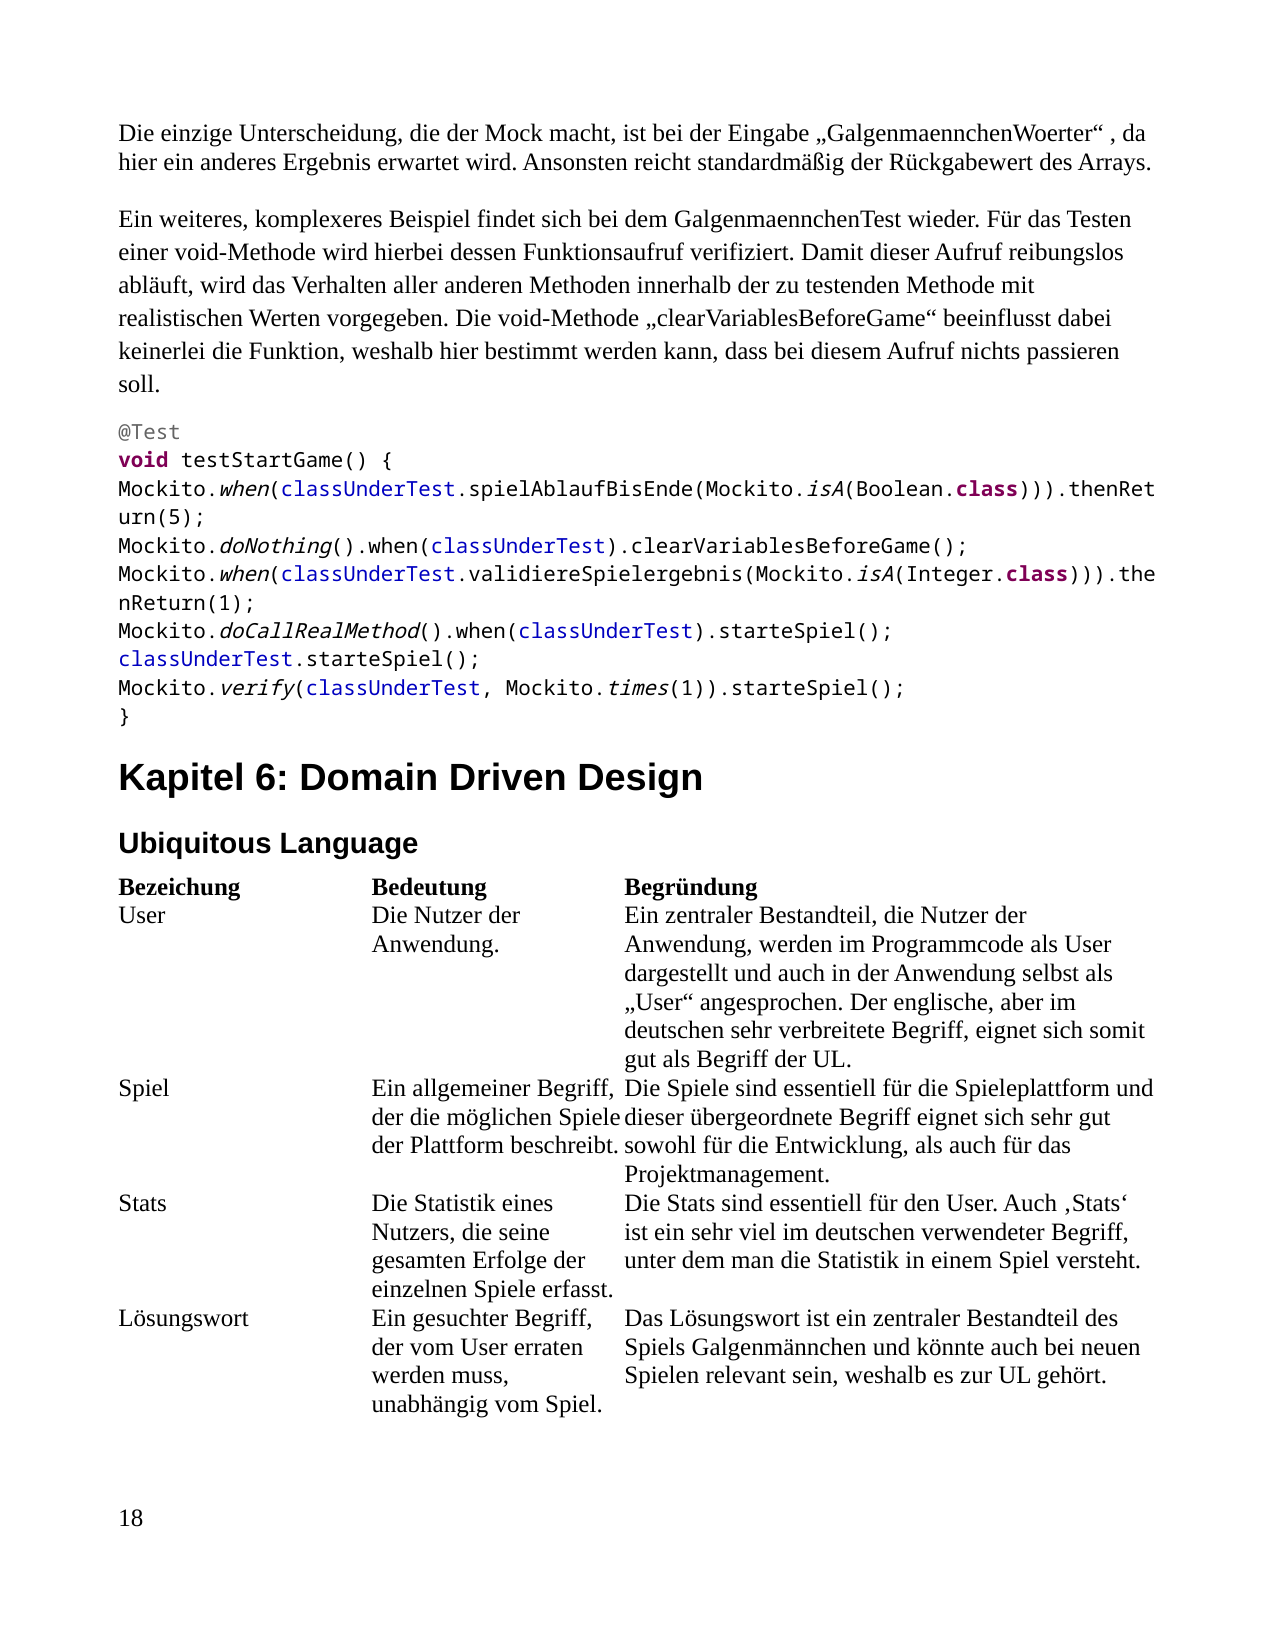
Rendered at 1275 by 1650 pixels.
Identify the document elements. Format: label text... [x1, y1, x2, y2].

text Mockito.when(classUnderTest.validiereSpielergebnis(Mockito.isA(Integer.class))).thenReturn(1); [118, 559, 1157, 616]
text Mockito.verify(classUnderTest, Mockito.times(1)).starteSpiel(); [118, 673, 1157, 701]
text Mockito.doNothing().when(classUnderTest).clearVariablesBeforeGame(); [118, 531, 1157, 559]
table_cell Lösungswort [118, 1303, 371, 1418]
text classUnderTest.starteSpiel(); [118, 644, 1157, 673]
text void testStartGame() { [118, 446, 1157, 474]
text } [118, 701, 1157, 730]
table_cell Das Lösungswort ist ein zentraler Bestandteil des Spiels Galgenmännchen und könnte auch bei neuen Spielen relevant sein, weshalb es zur UL gehört. [624, 1303, 1157, 1418]
table_cell Ein gesuchter Begriff, der vom User erraten werden muss, unabhängig vom Spiel. [371, 1303, 624, 1418]
text @Test [118, 417, 1157, 446]
table_cell Die Statistik eines Nutzers, die seine gesamten Erfolge der einzelnen Spiele erfasst. [371, 1188, 624, 1303]
table_cell Ein allgemeiner Begriff, der die möglichen Spiele der Plattform beschreibt. [371, 1073, 624, 1188]
table_cell Die Nutzer der Anwendung. [371, 901, 624, 1073]
text Mockito.when(classUnderTest.spielAblaufBisEnde(Mockito.isA(Boolean.class))).thenReturn(5); [118, 474, 1157, 531]
table_cell User [118, 901, 371, 1073]
table_header Begründung [624, 872, 1157, 901]
subtitle Kapitel 6: Domain Driven Design [118, 755, 1157, 798]
table_header Bezeichung [118, 872, 371, 901]
table_cell Die Stats sind essentiell für den User. Auch ‚Stats‘ ist ein sehr viel im deutschen verwendeter Begriff, unter dem man die Statistik in einem Spiel versteht. [624, 1188, 1157, 1303]
subtitle Ubiquitous Language [118, 826, 1157, 859]
table_cell Ein zentraler Bestandteil, die Nutzer der Anwendung, werden im Programmcode als User dargestellt und auch in der Anwendung selbst als „User“ angesprochen. Der englische, aber im deutschen sehr verbreitete Begriff, eignet sich somit gut als Begriff der UL. [624, 901, 1157, 1073]
text Ein weiteres, komplexeres Beispiel findet sich bei dem GalgenmaennchenTest wieder. Für das Testen einer void-Methode wird hierbei dessen Funktionsaufruf verifiziert. Damit dieser Aufruf reibungslos abläuft, wird das Verhalten aller anderen Methoden innerhalb der zu testenden Methode mit realistischen Werten vorgegeben. Die void-Methode „clearVariablesBeforeGame“ beeinflusst dabei keinerlei die Funktion, weshalb hier bestimmt werden kann, dass bei diesem Aufruf nichts passieren soll. [118, 204, 1157, 398]
table_cell Spiel [118, 1073, 371, 1188]
table_cell Die Spiele sind essentiell für die Spieleplattform und dieser übergeordnete Begriff eignet sich sehr gut sowohl für die Entwicklung, als auch für das Projektmanagement. [624, 1073, 1157, 1188]
table_header Bedeutung [371, 872, 624, 901]
table_cell Stats [118, 1188, 371, 1303]
text Mockito.doCallRealMethod().when(classUnderTest).starteSpiel(); [118, 616, 1157, 644]
text Die einzige Unterscheidung, die der Mock macht, ist bei der Eingabe „GalgenmaennchenWoerter“ , da hier ein anderes Ergebnis erwartet wird. Ansonsten reicht standardmäßig der Rückgabewert des Arrays. [118, 118, 1157, 176]
